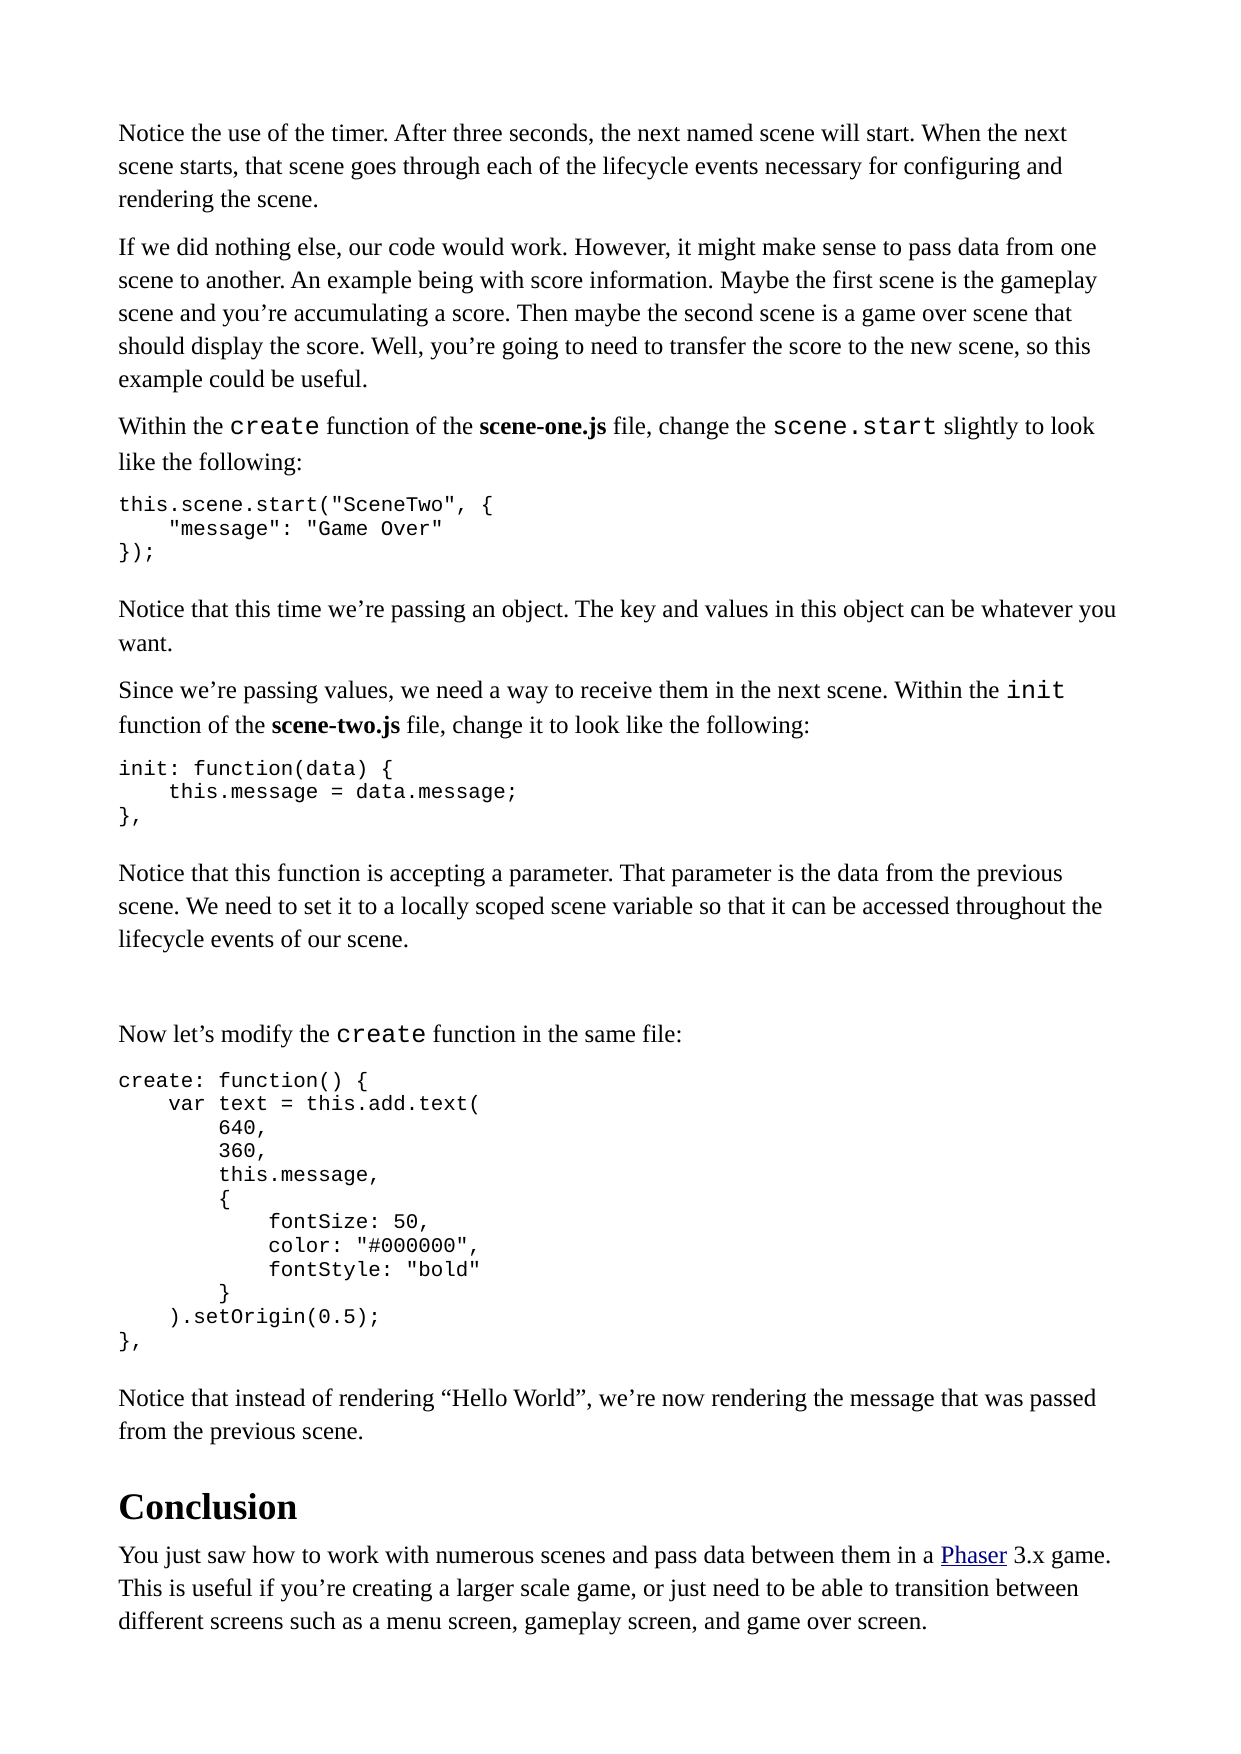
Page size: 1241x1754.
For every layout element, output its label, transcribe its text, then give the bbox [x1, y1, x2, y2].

text Notice that this function is accepting a parameter. That parameter is the data from the previous scene. We need to set it to a locally scoped scene variable so that it can be accessed throughout the lifecycle events of our scene. [118, 858, 1122, 953]
text var text = this.add.text( [118, 1093, 1122, 1117]
text 360, [118, 1141, 1122, 1164]
text }); [118, 541, 1122, 565]
text Since we’re passing values, we need a way to receive them in the next scene. Within the init function of the scene-two.js file, change it to look like the following: [118, 675, 1122, 739]
text 640, [118, 1117, 1122, 1141]
text You just saw how to work with numerous scenes and pass data between them in a Phaser 3.x game. This is useful if you’re creating a larger scale game, or just need to be able to transition between different screens such as a menu screen, gameplay screen, and game over screen. [118, 1540, 1122, 1635]
text }, [118, 805, 1122, 829]
text this.scene.start("SceneTwo", { [118, 494, 1122, 518]
text Within the create function of the scene-one.js file, change the scene.start slightly to look like the following: [118, 411, 1122, 475]
text Notice the use of the timer. After three seconds, the next named scene will start. When the next scene starts, that scene goes through each of the lifecycle events necessary for configuring and rendering the scene. [118, 118, 1122, 213]
text { [118, 1188, 1122, 1211]
text } [118, 1282, 1122, 1306]
text this.message, [118, 1164, 1122, 1188]
text Now let’s modify the create function in the same file: [118, 1019, 1122, 1050]
text fontStyle: "bold" [118, 1259, 1122, 1282]
text create: function() { [118, 1069, 1122, 1093]
text }, [118, 1330, 1122, 1353]
text ).setOrigin(0.5); [118, 1306, 1122, 1330]
text init: function(data) { [118, 758, 1122, 782]
text fontSize: 50, [118, 1211, 1122, 1235]
text Notice that this time we’re passing an object. The key and values in this object can be whatever you want. [118, 594, 1122, 656]
text Notice that instead of rendering “Hello World”, we’re now rendering the message that was passed from the previous scene. [118, 1383, 1122, 1444]
subtitle Conclusion [118, 1484, 1122, 1527]
text this.message = data.message; [118, 782, 1122, 805]
text If we did nothing else, our code would work. However, it might make sense to pass data from one scene to another. An example being with score information. Maybe the first scene is the gameplay scene and you’re accumulating a score. Then maybe the second scene is a game over scene that should display the score. Well, you’re going to need to transfer the score to the new scene, so this example could be useful. [118, 232, 1122, 393]
text color: "#000000", [118, 1235, 1122, 1259]
text "message": "Game Over" [118, 518, 1122, 541]
